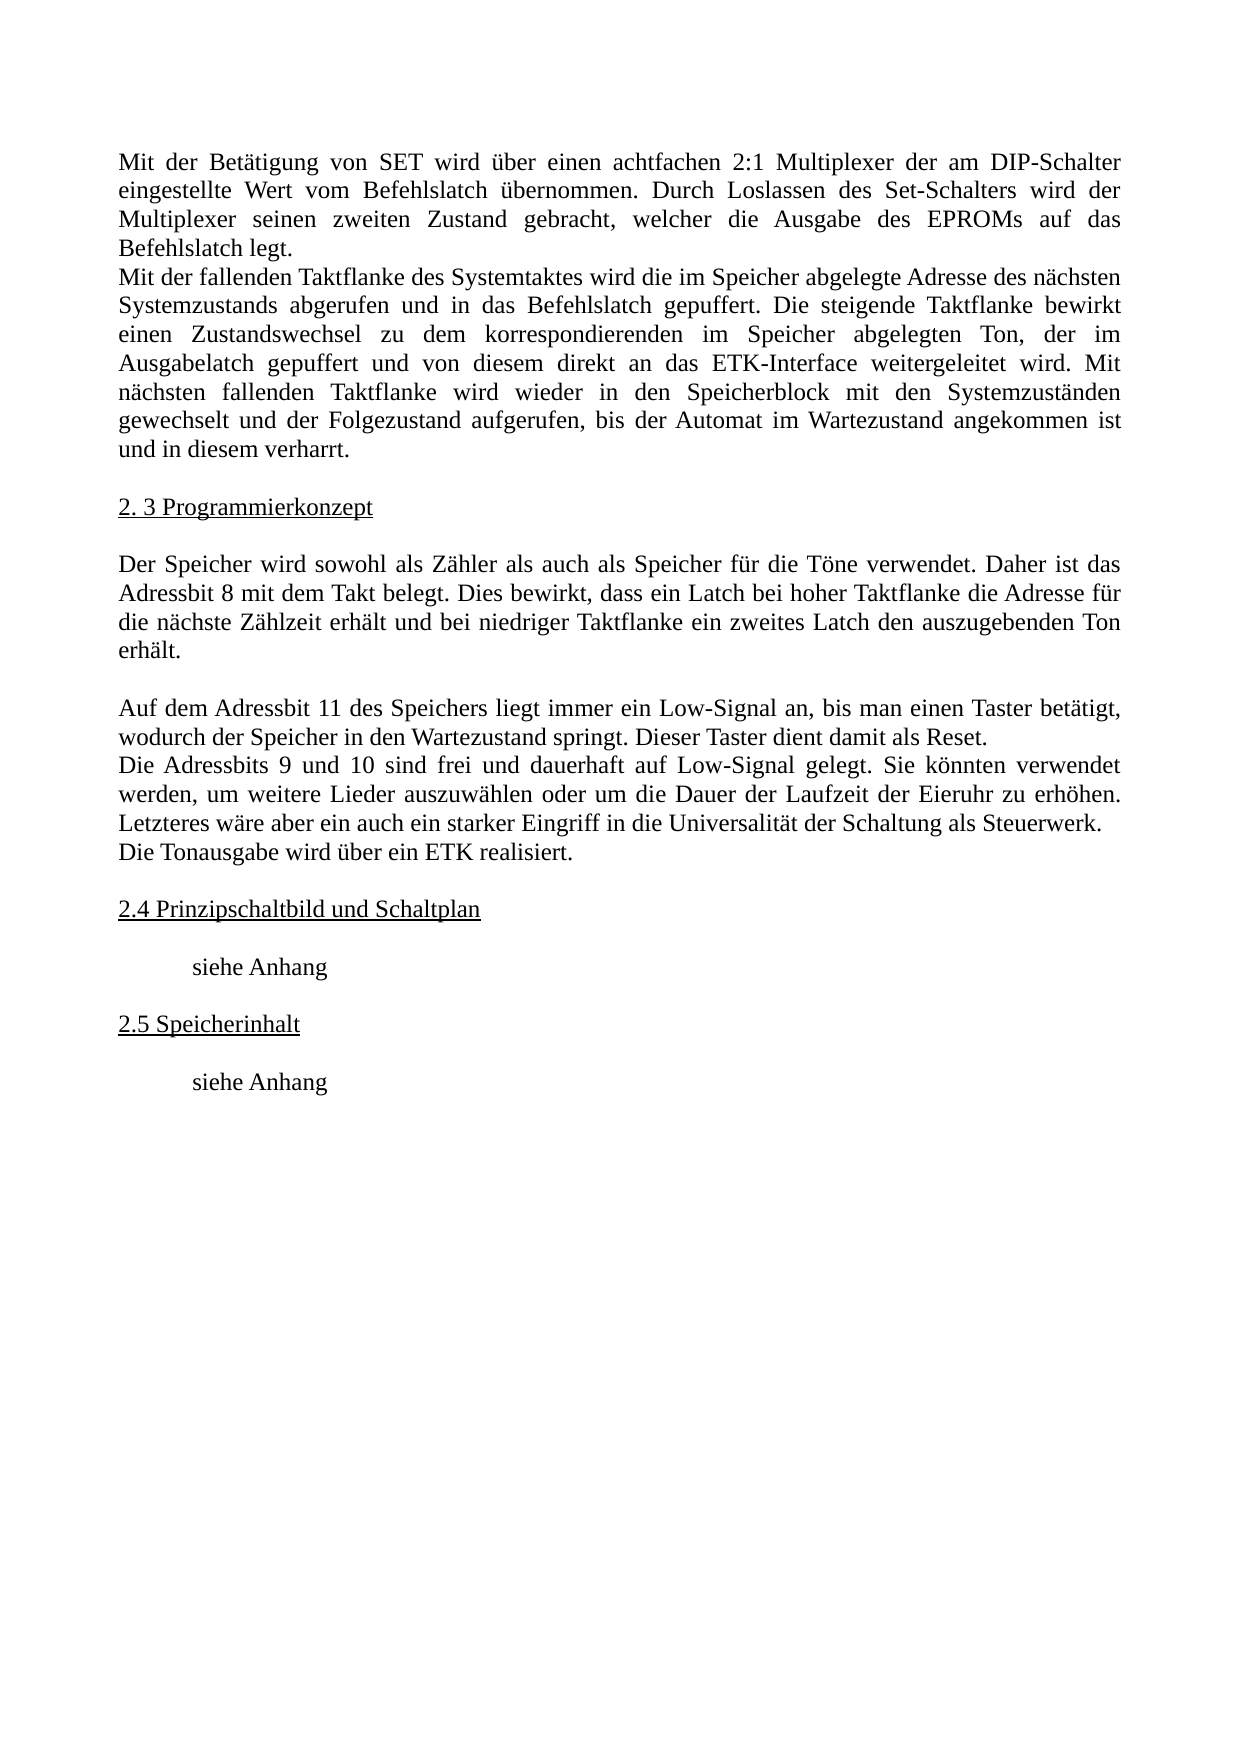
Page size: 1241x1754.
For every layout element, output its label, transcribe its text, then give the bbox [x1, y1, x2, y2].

text Die Adressbits 9 und 10 sind frei und dauerhaft auf Low-Signal gelegt. Sie könnten verwendet werden, um weitere Lieder auszuwählen oder um die Dauer der Laufzeit der Eieruhr zu erhöhen. Letzteres wäre aber ein auch ein starker Eingriff in die Universalität der Schaltung als Steuerwerk. [118, 751, 1122, 837]
text siehe Anhang [118, 952, 1122, 981]
text Mit der fallenden Taktflanke des Systemtaktes wird die im Speicher abgelegte Adresse des nächsten Systemzustands abgerufen und in das Befehlslatch gepuffert. Die steigende Taktflanke bewirkt einen Zustandswechsel zu dem korrespondierenden im Speicher abgelegten Ton, der im Ausgabelatch gepuffert und von diesem direkt an das ETK-Interface weitergeleitet wird. Mit nächsten fallenden Taktflanke wird wieder in den Speicherblock mit den Systemzuständen gewechselt und der Folgezustand aufgerufen, bis der Automat im Wartezustand angekommen ist und in diesem verharrt. [118, 262, 1122, 463]
text Der Speicher wird sowohl als Zähler als auch als Speicher für die Töne verwendet. Daher ist das Adressbit 8 mit dem Takt belegt. Dies bewirkt, dass ein Latch bei hoher Taktflanke die Adresse für die nächste Zählzeit erhält und bei niedriger Taktflanke ein zweites Latch den auszugebenden Ton erhält. [118, 549, 1122, 664]
text 2.5 Speicherinhalt [118, 1009, 1122, 1038]
text siehe Anhang [118, 1067, 1122, 1096]
text Die Tonausgabe wird über ein ETK realisiert. [118, 837, 1122, 866]
text Auf dem Adressbit 11 des Speichers liegt immer ein Low-Signal an, bis man einen Taster betätigt, wodurch der Speicher in den Wartezustand springt. Dieser Taster dient damit als Reset. [118, 693, 1122, 751]
text 2.4 Prinzipschaltbild und Schaltplan [118, 894, 1122, 923]
text 2. 3 Programmierkonzept [118, 492, 1122, 521]
text Mit der Betätigung von SET wird über einen achtfachen 2:1 Multiplexer der am DIP-Schalter eingestellte Wert vom Befehlslatch übernommen. Durch Loslassen des Set-Schalters wird der Multiplexer seinen zweiten Zustand gebracht, welcher die Ausgabe des EPROMs auf das Befehlslatch legt. [118, 147, 1122, 262]
